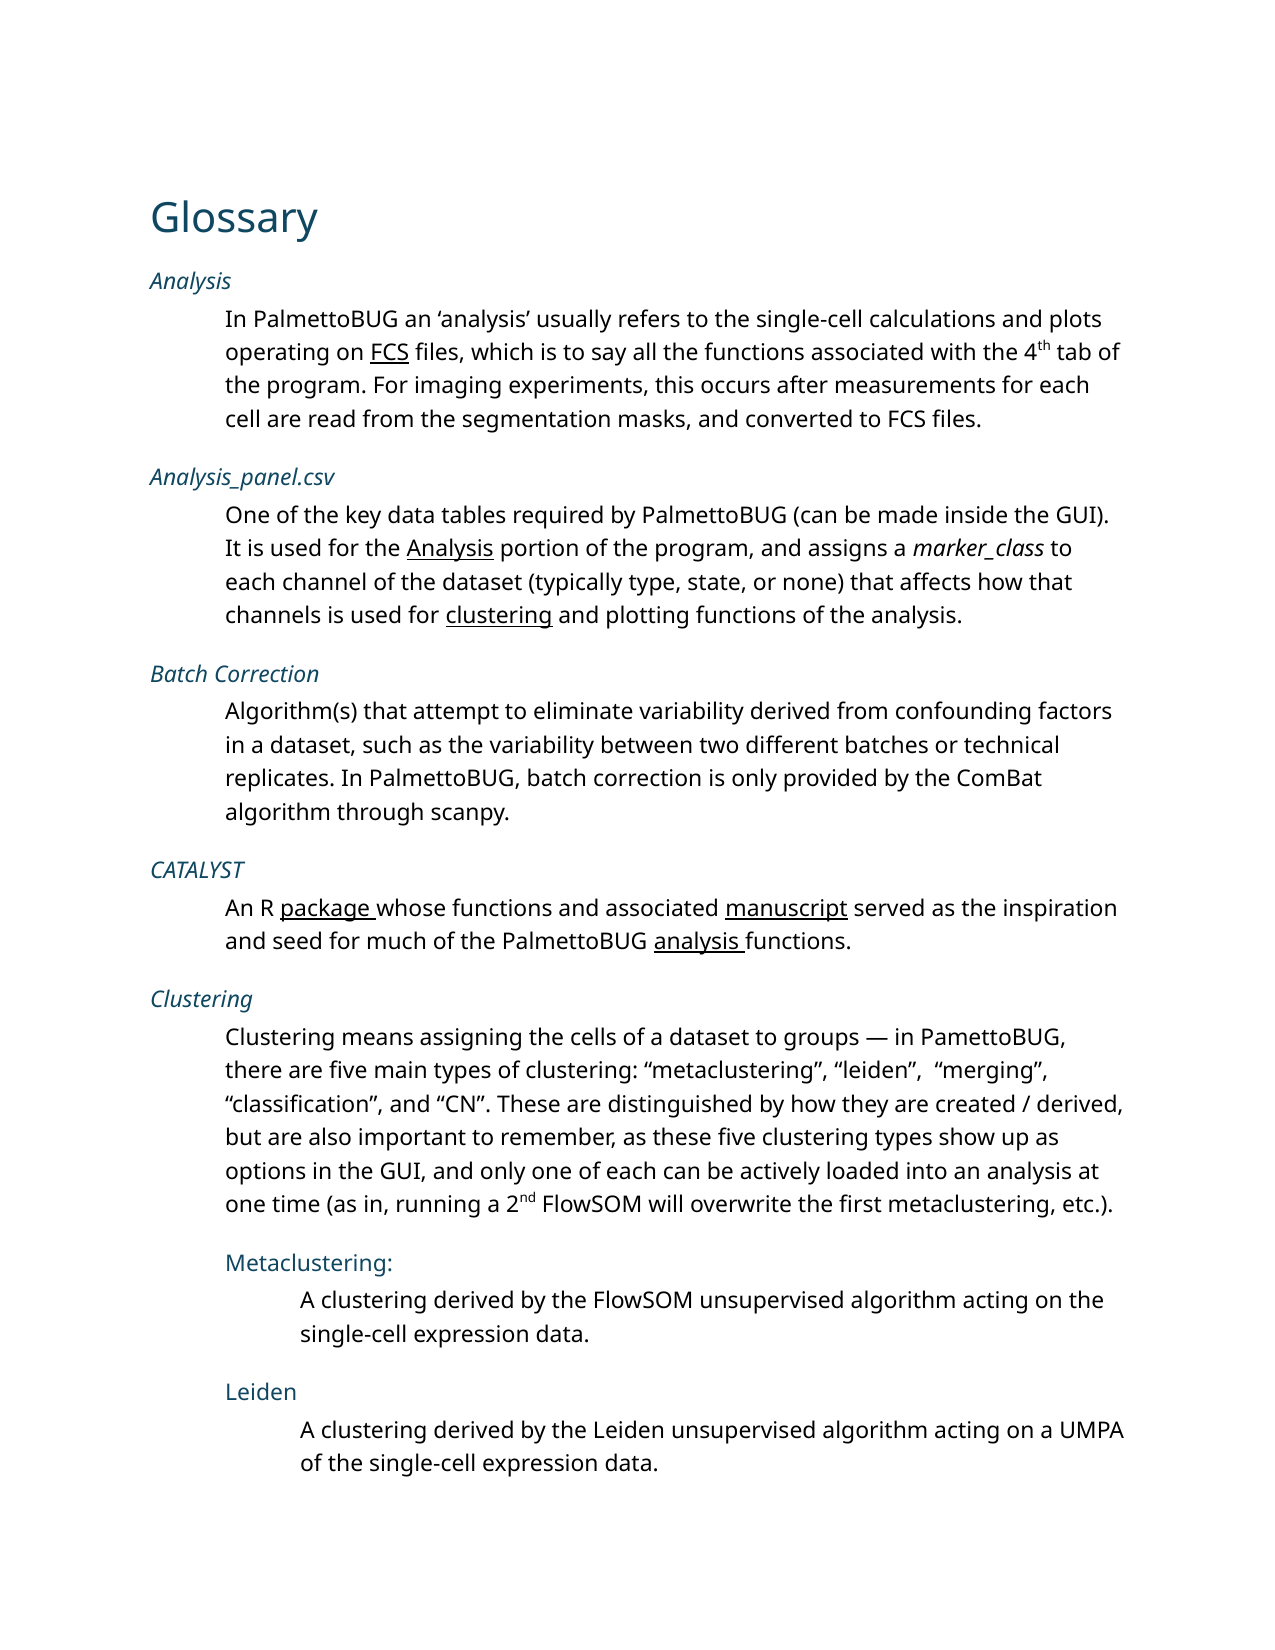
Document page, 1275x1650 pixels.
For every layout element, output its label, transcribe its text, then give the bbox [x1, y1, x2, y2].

text Clustering means assigning the cells of a dataset to groups — in PamettoBUG, there are five main types of clustering: “metaclustering”, “leiden”, “merging”, “classification”, and “CN”. These are distinguished by how they are created / derived, but are also important to remember, as these five clustering types show up as options in the GUI, and only one of each can be actively loaded into an analysis at one time (as in, running a 2nd FlowSOM will overwrite the first metaclustering, etc.). [225, 1021, 1125, 1219]
subtitle CATALYST [150, 854, 1125, 885]
subtitle Glossary [150, 187, 1125, 244]
subtitle Analysis [150, 265, 1125, 296]
text A clustering derived by the Leiden unsupervised algorithm acting on a UMPA of the single-cell expression data. [300, 1414, 1125, 1478]
text A clustering derived by the FlowSOM unsupervised algorithm acting on the single-cell expression data. [300, 1284, 1125, 1349]
text An R package whose functions and associated manuscript served as the inspiration and seed for much of the PalmettoBUG analysis functions. [225, 892, 1125, 956]
text One of the key data tables required by PalmettoBUG (can be made inside the GUI). It is used for the Analysis portion of the program, and assigns a marker_class to each channel of the dataset (typically type, state, or none) that affects how that channels is used for clustering and plotting functions of the analysis. [225, 499, 1125, 630]
subtitle Metaclustering: [150, 1247, 1125, 1278]
subtitle Batch Correction [150, 658, 1125, 689]
subtitle Leiden [150, 1376, 1125, 1407]
text Algorithm(s) that attempt to eliminate variability derived from confounding factors in a dataset, such as the variability between two different batches or technical replicates. In PalmettoBUG, batch correction is only provided by the ComBat algorithm through scanpy. [225, 695, 1125, 827]
subtitle Clustering [150, 983, 1125, 1015]
text In PalmettoBUG an ‘analysis’ usually refers to the single-cell calculations and plots operating on FCS files, which is to say all the functions associated with the 4th tab of the program. For imaging experiments, this occurs after measurements for each cell are read from the segmentation masks, and converted to FCS files. [225, 302, 1125, 434]
subtitle Analysis_panel.csv [150, 461, 1125, 492]
